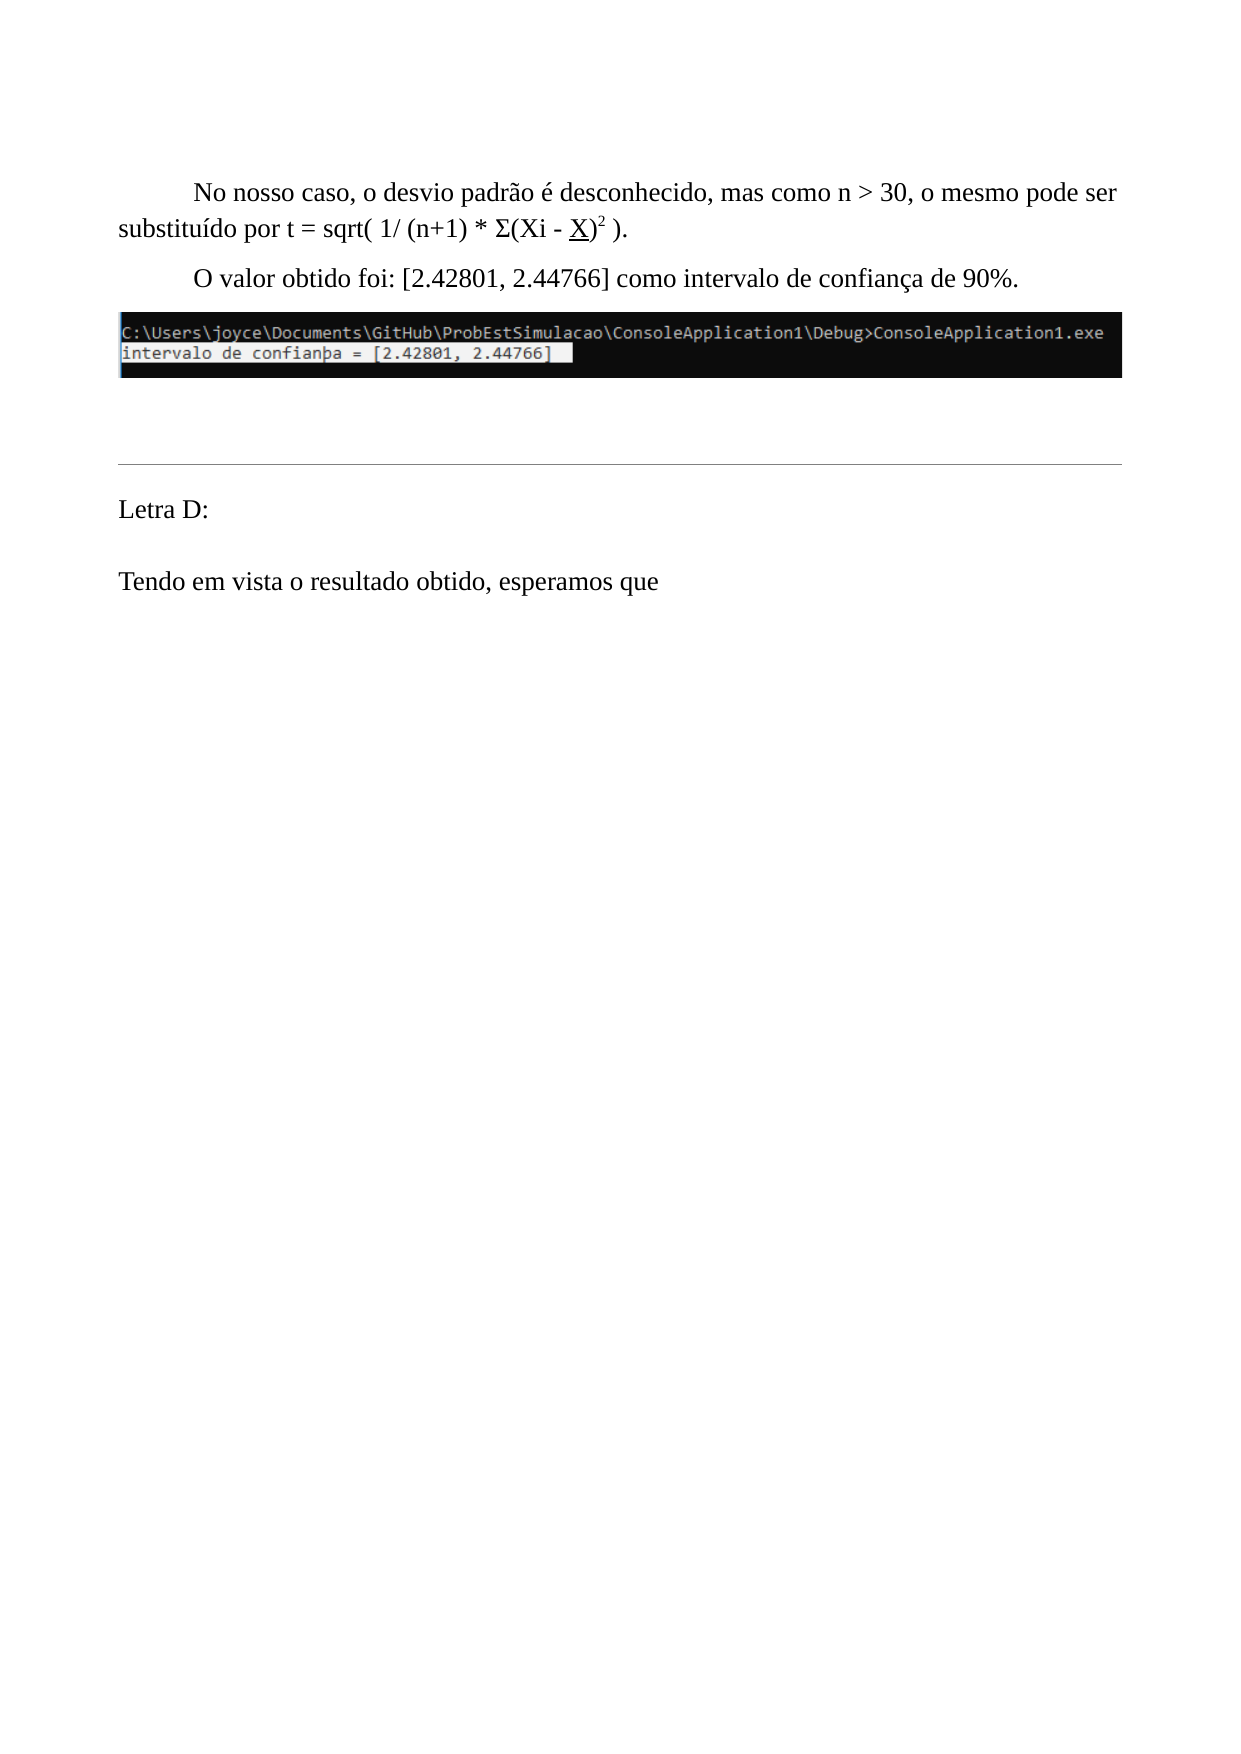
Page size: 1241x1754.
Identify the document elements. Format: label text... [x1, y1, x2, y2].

text No nosso caso, o desvio padrão é desconhecido, mas como n > 30, o mesmo pode ser substituído por t = sqrt( 1/ (n+1) * Σ(Xi - X)2 ). [118, 176, 1122, 243]
text Letra D: [118, 493, 1122, 525]
text O valor obtido foi: [2.42801, 2.44766] como intervalo de confiança de 90%. [118, 262, 1122, 293]
picture [118, 312, 1123, 378]
text Tendo em vista o resultado obtido, esperamos que [118, 565, 1122, 596]
